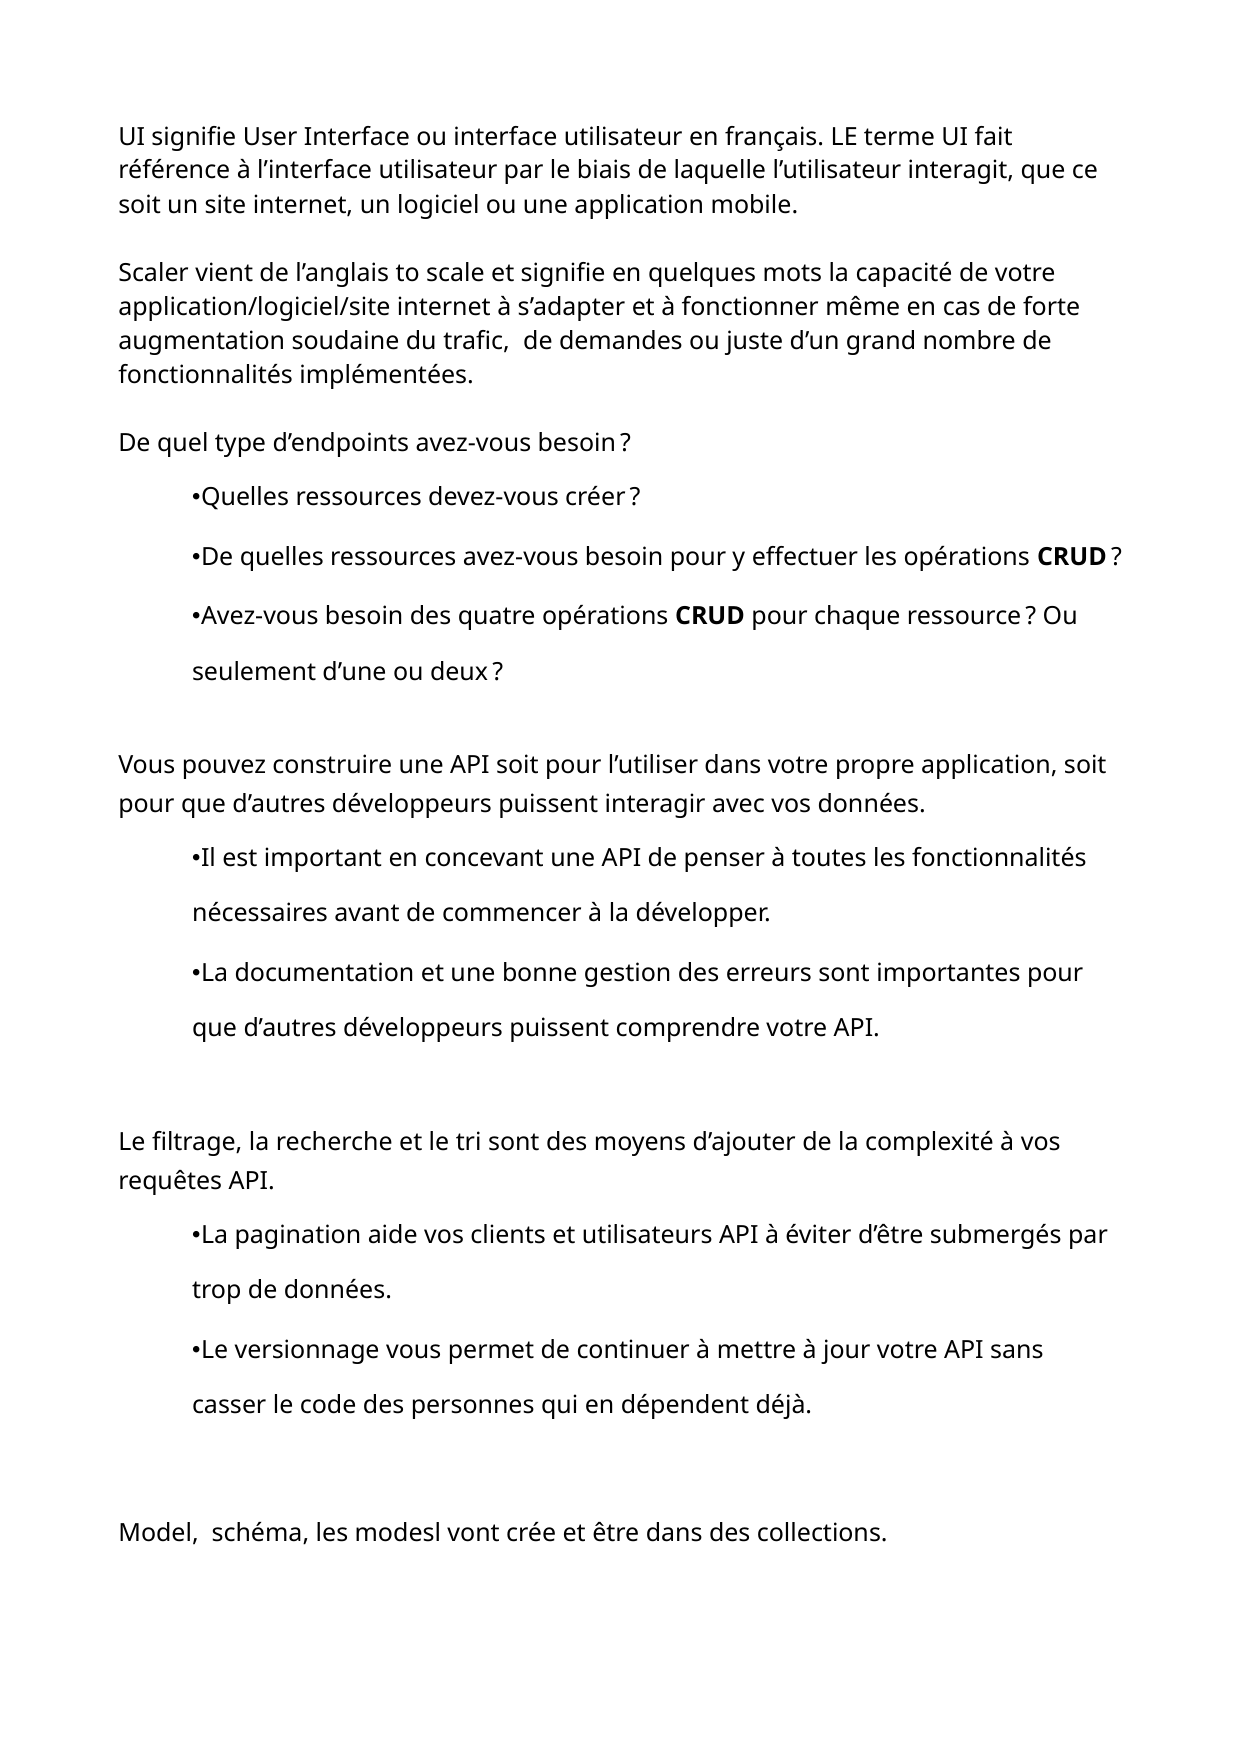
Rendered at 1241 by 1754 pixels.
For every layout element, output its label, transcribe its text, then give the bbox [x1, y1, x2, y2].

text Le filtrage, la recherche et le tri sont des moyens d’ajouter de la complexité à vos requêtes API. [118, 1123, 1122, 1197]
list Avez-vous besoin des quatre opérations CRUD pour chaque ressource ? Ou seulement d’une ou deux ? [118, 598, 1122, 687]
list Quelles ressources devez-vous créer ? [118, 478, 1122, 512]
list La pagination aide vos clients et utilisateurs API à éviter d’être submergés par trop de données. [118, 1216, 1122, 1306]
list Le versionnage vous permet de continuer à mettre à jour votre API sans casser le code des personnes qui en dépendent déjà. [118, 1331, 1122, 1420]
text De quel type d’endpoints avez-vous besoin ? [118, 425, 1122, 459]
text Scaler vient de l’anglais to scale et signifie en quelques mots la capacité de votre application/logiciel/site internet à s’adapter et à fonctionner même en cas de forte augmentation soudaine du trafic, de demandes ou juste d’un grand nombre de fonctionnalités implémentées. [118, 254, 1122, 391]
text Vous pouvez construire une API soit pour l’utiliser dans votre propre application, soit pour que d’autres développeurs puissent interagir avec vos données. [118, 747, 1122, 820]
text Model, schéma, les modesl vont crée et être dans des collections. [118, 1514, 1122, 1548]
list De quelles ressources avez-vous besoin pour y effectuer les opérations CRUD ? [118, 538, 1122, 572]
text UI signifie User Interface ou interface utilisateur en français. LE terme UI fait référence à l’interface utilisateur par le biais de laquelle l’utilisateur interagit, que ce soit un site internet, un logiciel ou une application mobile. [118, 118, 1122, 220]
list Il est important en concevant une API de penser à toutes les fonctionnalités nécessaires avant de commencer à la développer. [118, 840, 1122, 929]
list La documentation et une bonne gestion des erreurs sont importantes pour que d’autres développeurs puissent comprendre votre API. [118, 955, 1122, 1044]
